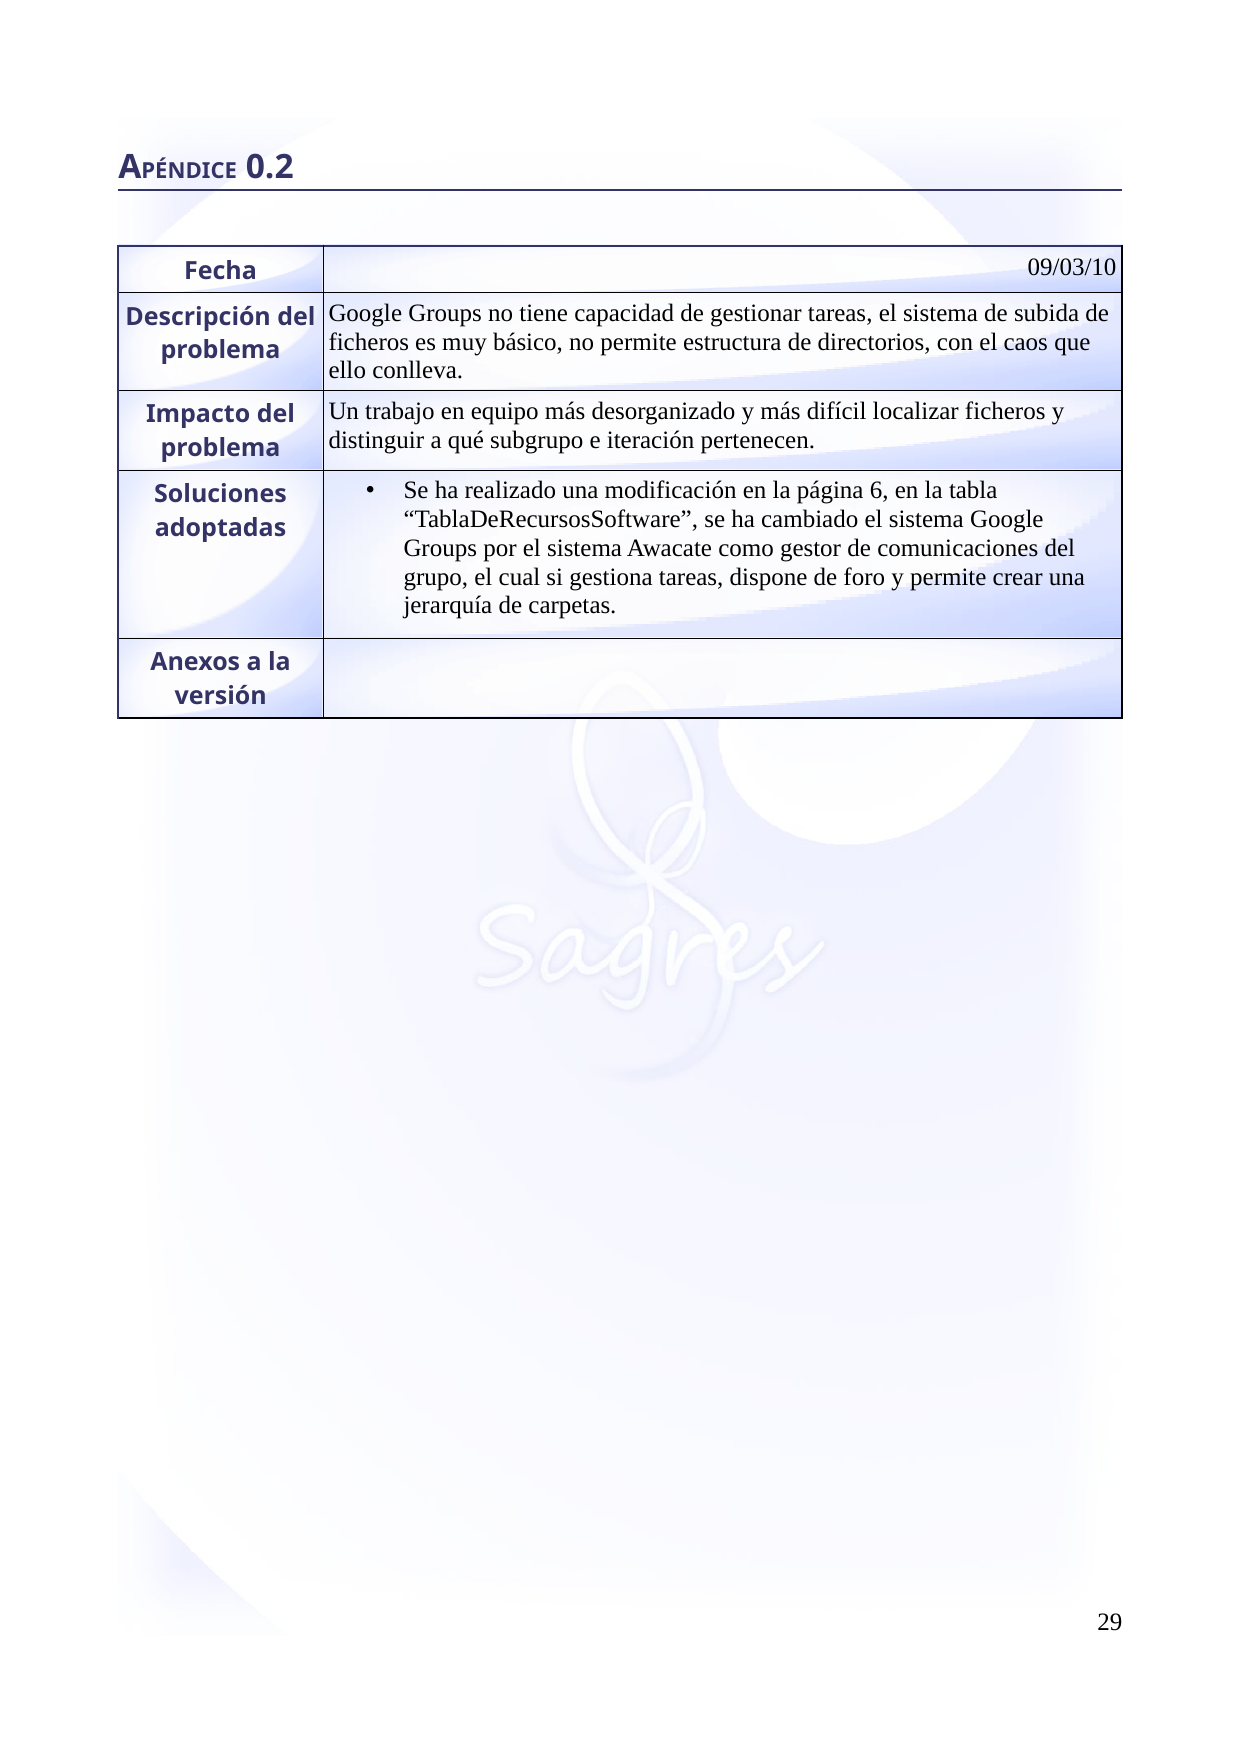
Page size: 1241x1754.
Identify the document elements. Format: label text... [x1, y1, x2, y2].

table_cell [324, 639, 1121, 717]
table_cell Soluciones adoptadas [119, 471, 323, 638]
picture [118, 191, 1122, 245]
table_cell Anexos a la versión [119, 639, 323, 717]
table_header Fecha [119, 247, 323, 292]
table_cell Impacto del problema [119, 391, 323, 470]
table_header 09/03/10 [324, 247, 1121, 292]
subtitle Apéndice 0.2 [118, 143, 1122, 189]
picture [118, 118, 1122, 143]
table_cell Se ha realizado una modificación en la página 6, en la tabla “TablaDeRecursosSoftware”, se ha cambiado el sistema Google Groups por el sistema Awacate como gestor de comunicaciones del grupo, el cual si gestiona tareas, dispone de foro y permite crear una jerarquía de carpetas. [324, 471, 1121, 638]
table_cell Google Groups no tiene capacidad de gestionar tareas, el sistema de subida de ficheros es muy básico, no permite estructura de directorios, con el caos que ello conlleva. [324, 293, 1121, 390]
table_cell Descripción del problema [119, 293, 323, 390]
picture [118, 719, 1122, 1636]
table_cell Un trabajo en equipo más desorganizado y más difícil localizar ficheros y distinguir a qué subgrupo e iteración pertenecen. [324, 391, 1121, 470]
